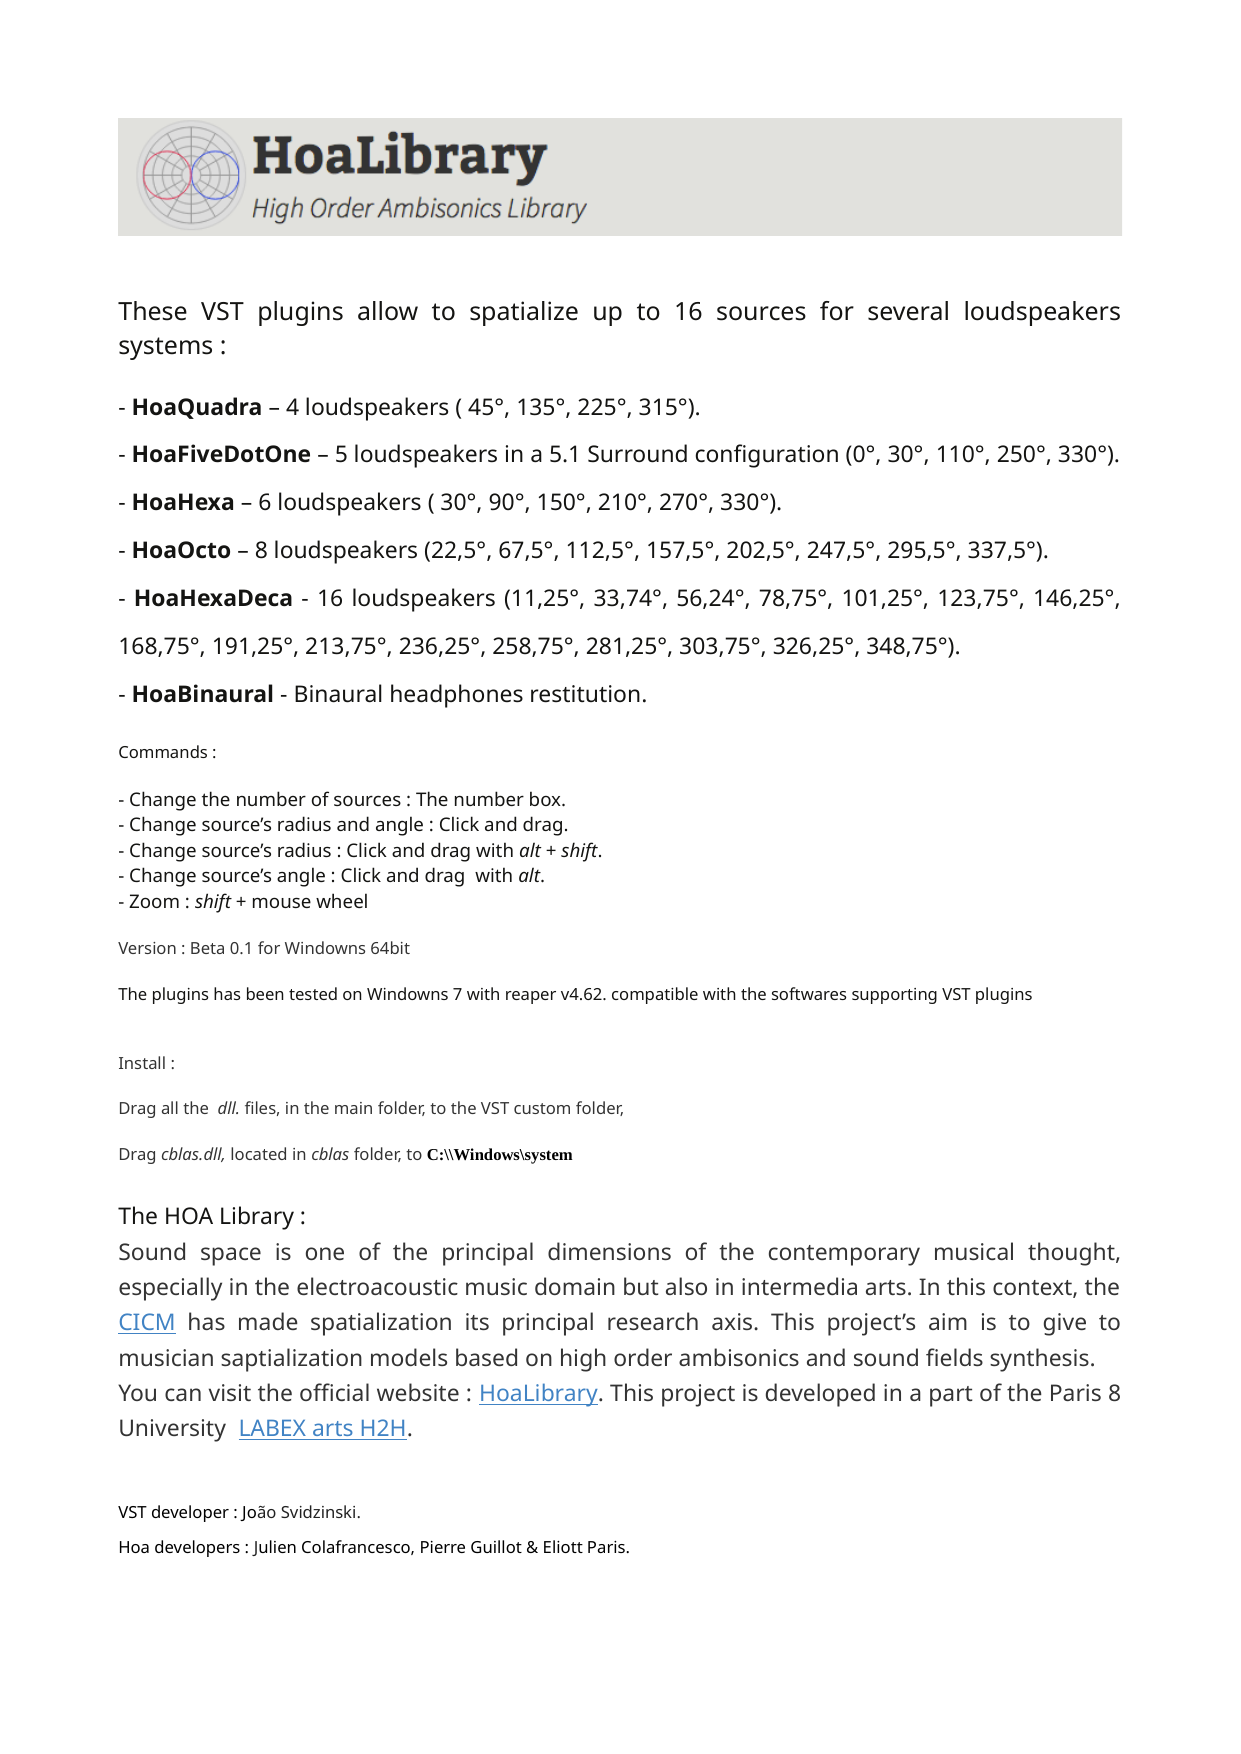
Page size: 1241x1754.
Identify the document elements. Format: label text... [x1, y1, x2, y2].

picture [118, 118, 1123, 236]
text - Change source’s angle : Click and drag with alt. [118, 862, 1122, 888]
text VST developer : João Svidzinski. [118, 1488, 1122, 1523]
text - HoaOcto – 8 loudspeakers (22,5°, 67,5°, 112,5°, 157,5°, 202,5°, 247,5°, 295,5°, 337,5°). [118, 518, 1122, 566]
text Drag cblas.dll, located in cblas folder, to C:\\Windows\system [118, 1142, 1122, 1165]
text These VST plugins allow to spatialize up to 16 sources for several loudspeakers systems : [118, 293, 1122, 361]
text The HOA Library : [118, 1200, 1122, 1231]
text The plugins has been tested on Windowns 7 with reaper v4.62. compatible with the softwares supporting VST plugins [118, 982, 1122, 1005]
text - Change source’s radius : Click and drag with alt + shift. [118, 837, 1122, 862]
text - HoaHexaDeca - 16 loudspeakers (11,25°, 33,74°, 56,24°, 78,75°, 101,25°, 123,75°, 146,25°, 168,75°, 191,25°, 213,75°, 236,25°, 258,75°, 281,25°, 303,75°, 326,25°, 348,75°). [118, 566, 1122, 661]
text You can visit the official website : HoaLibrary. This project is developed in a part of the Paris 8 University LABEX arts H2H. [118, 1373, 1122, 1444]
text - HoaBinaural - Binaural headphones restitution. [118, 661, 1122, 709]
text Install : [118, 1051, 1122, 1074]
text - Change source’s radius and angle : Click and drag. [118, 811, 1122, 837]
text - HoaFiveDotOne – 5 loudspeakers in a 5.1 Surround configuration (0°, 30°, 110°, 250°, 330°). [118, 422, 1122, 470]
text Drag all the dll. files, in the main folder, to the VST custom folder, [118, 1097, 1122, 1119]
text - HoaHexa – 6 loudspeakers ( 30°, 90°, 150°, 210°, 270°, 330°). [118, 470, 1122, 518]
text Version : Beta 0.1 for Windowns 64bit [118, 936, 1122, 959]
text Hoa developers : Julien Colafrancesco, Pierre Guillot & Eliott Paris. [118, 1523, 1122, 1558]
text Commands : [118, 741, 1122, 763]
text - Change the number of sources : The number box. [118, 786, 1122, 811]
text - HoaQuadra – 4 loudspeakers ( 45°, 135°, 225°, 315°). [118, 374, 1122, 422]
text Sound space is one of the principal dimensions of the contemporary musical thought, especially in the electroacoustic music domain but also in intermedia arts. In this context, the CICM has made spatialization its principal research axis. This project’s aim is to give to musician saptialization models based on high order ambisonics and sound fields synthesis. [118, 1231, 1122, 1373]
text - Zoom : shift + mouse wheel [118, 888, 1122, 913]
